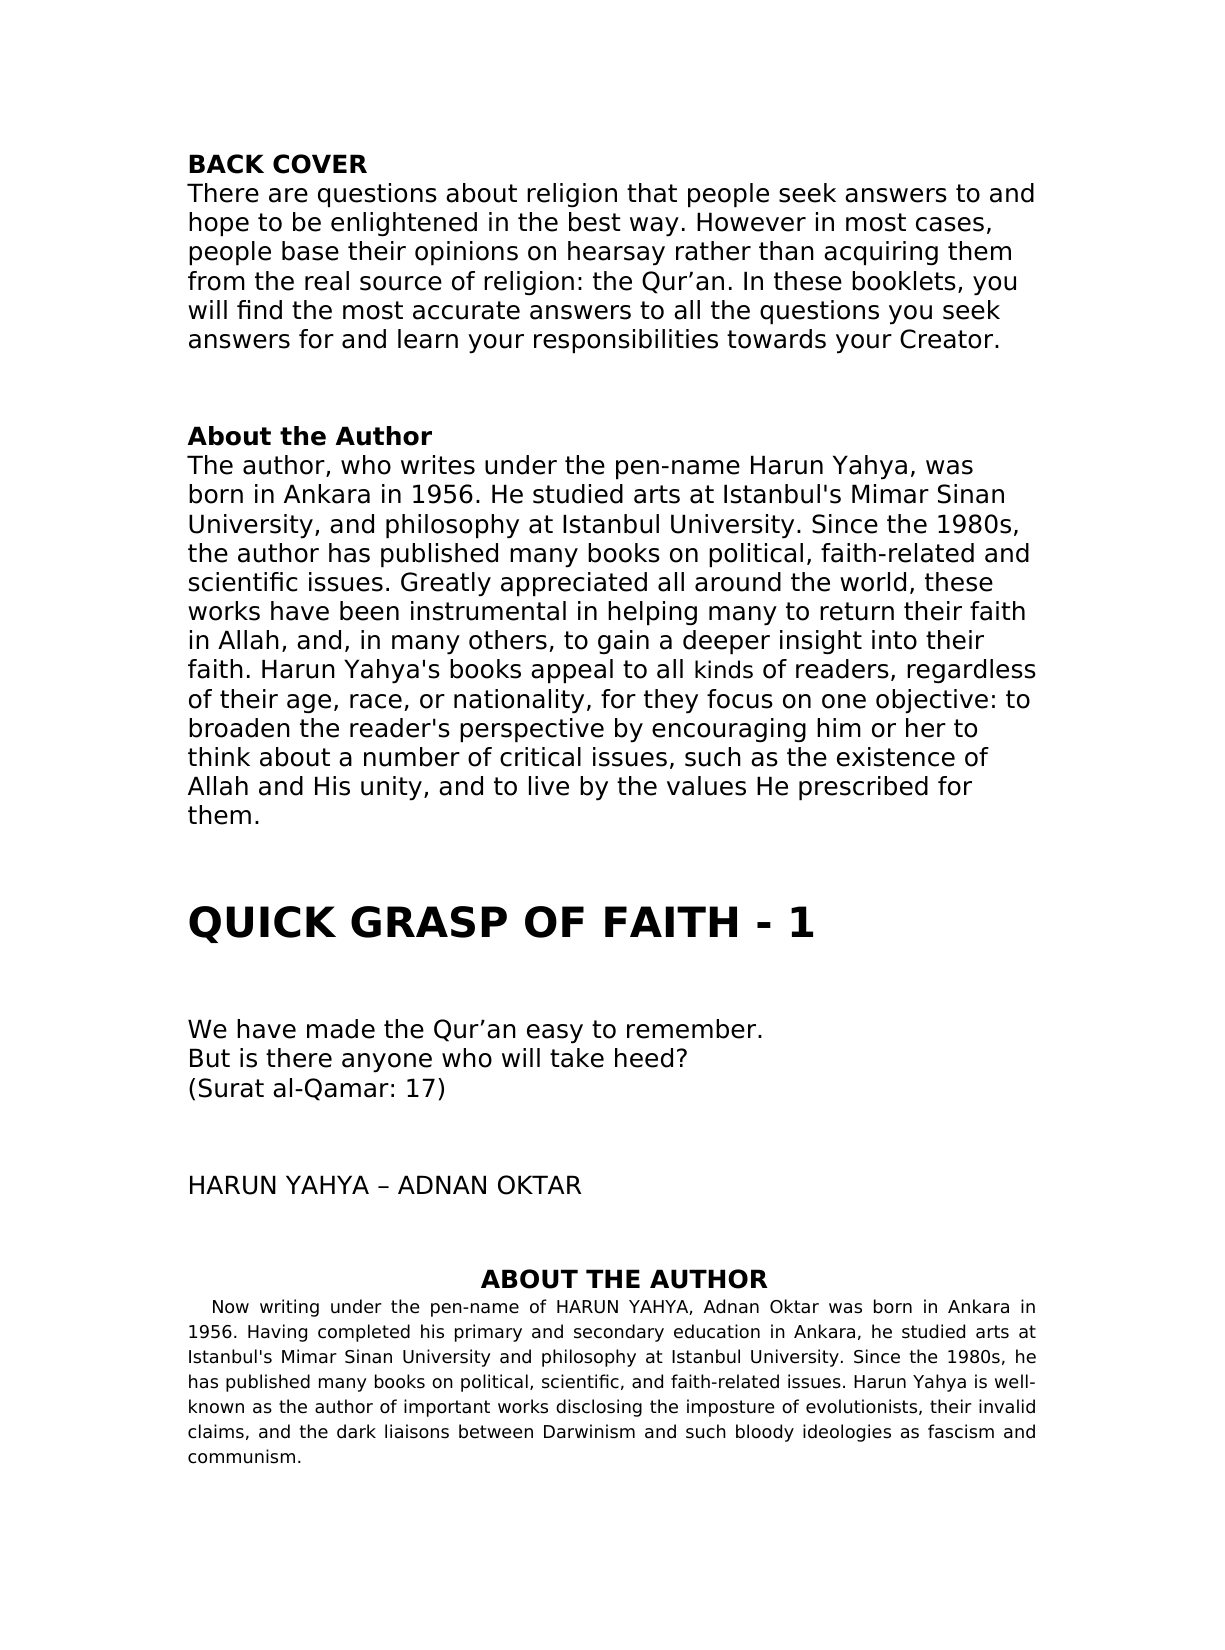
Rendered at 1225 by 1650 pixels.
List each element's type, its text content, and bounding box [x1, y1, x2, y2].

text There are questions about religion that people seek answers to and hope to be enlightened in the best way. However in most cases, people base their opinions on hearsay rather than acquiring them from the real source of religion: the Qur’an. In these booklets, you will find the most accurate answers to all the questions you seek answers for and learn your responsibilities towards your Creator. [187, 179, 1037, 354]
text Now writing under the pen-name of HARUN YAHYA, Adnan Oktar was born in Ankara in 1956. Having completed his primary and secondary education in Ankara, he studied arts at Istanbul's Mimar Sinan University and philosophy at Istanbul University. Since the 1980s, he has published many books on political, scientific, and faith-related issues. Harun Yahya is well-known as the author of important works disclosing the imposture of evolutionists, their invalid claims, and the dark liaisons between Darwinism and such bloody ideologies as fascism and communism. [187, 1293, 1037, 1468]
text About the Author [187, 422, 1037, 451]
text ABOUT THE AUTHOR [187, 1268, 1037, 1293]
text The author, who writes under the pen-name Harun Yahya, was born in Ankara in 1956. He studied arts at Istanbul's Mimar Sinan University, and philosophy at Istanbul University. Since the 1980s, the author has published many books on political, faith-related and scientific issues. Greatly appreciated all around the world, these works have been instrumental in helping many to return their faith in Allah, and, in many others, to gain a deeper insight into their faith. Harun Yahya's books appeal to all kinds of readers, regardless of their age, race, or nationality, for they focus on one objective: to broaden the reader's perspective by encouraging him or her to think about a number of critical issues, such as the existence of Allah and His unity, and to live by the values He prescribed for them. [187, 451, 1037, 831]
text BACK COVER [187, 150, 1037, 179]
text But is there anyone who will take heed? [187, 1044, 1037, 1074]
text (Surat al-Qamar: 17) [187, 1074, 1037, 1103]
text HARUN YAHYA – ADNAN OKTAR [187, 1171, 1037, 1200]
text We have made the Qur’an easy to remember. [187, 1015, 1037, 1044]
text QUICK GRASP OF FAITH - 1 [187, 899, 1037, 947]
